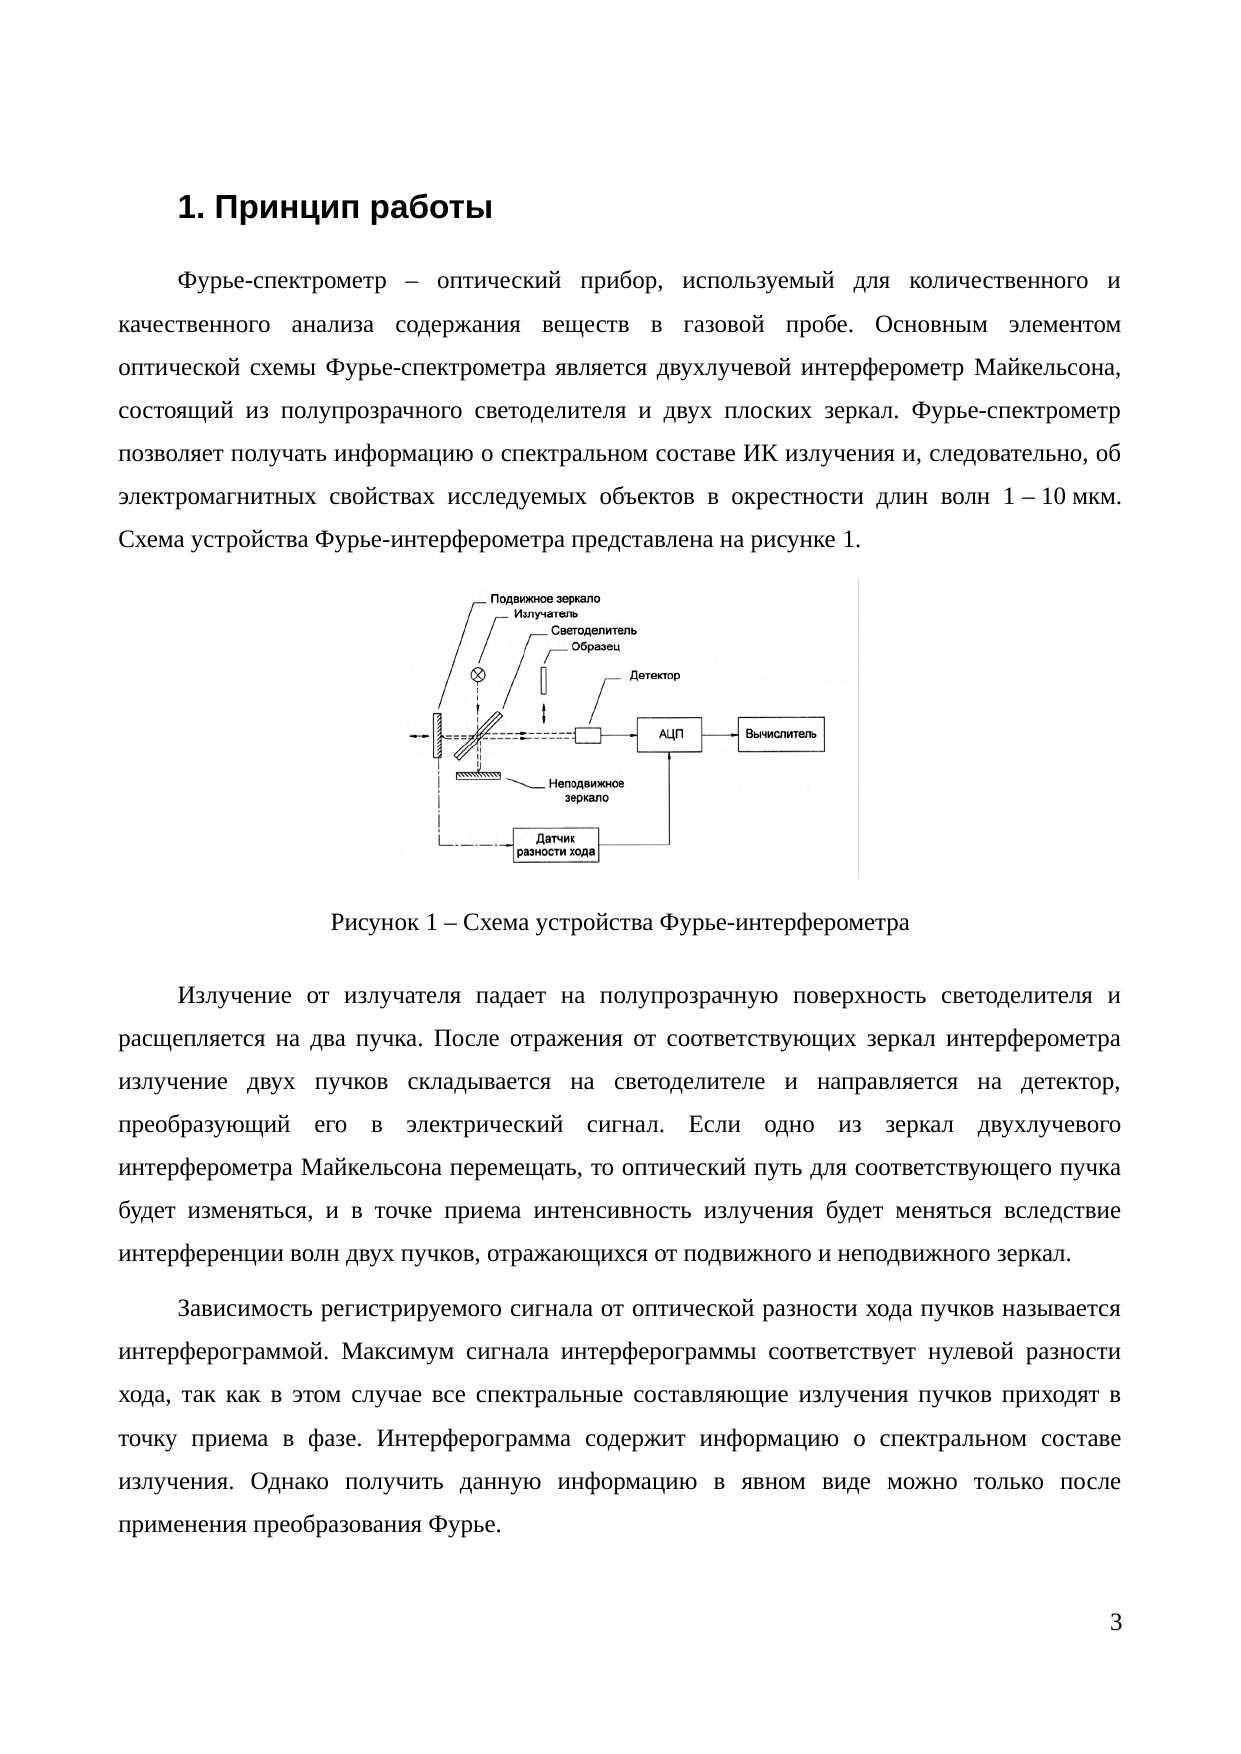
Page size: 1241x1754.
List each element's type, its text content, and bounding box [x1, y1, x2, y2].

text Зависимость регистрируемого сигнала от оптической разности хода пучков называется интерферограммой. Максимум сигнала интерферограммы соответствует нулевой разности хода, так как в этом случае все спектральные составляющие излучения пучков приходят в точку приема в фазе. Интерферограмма содержит информацию о спектральном составе излучения. Однако получить данную информацию в явном виде можно только после применения преобразования Фурье. [118, 1293, 1122, 1538]
text Излучение от излучателя падает на полупрозрачную поверхность светоделителя и расщепляется на два пучка. После отражения от соответствующих зеркал интерферометра излучение двух пучков складывается на светоделителе и направляется на детектор, преобразующий его в электрический сигнал. Если одно из зеркал двухлучевого интерферометра Майкельсона перемещать, то оптический путь для соответствующего пучка будет изменяться, и в точке приема интенсивность излучения будет меняться вследствие интерференции волн двух пучков, отражающихся от подвижного и неподвижного зеркал. [118, 980, 1122, 1267]
text Рисунок 1 – Схема устройства Фурье-интерферометра [118, 907, 1122, 936]
text Фурье-спектрометр – оптический прибор, используемый для количественного и качественного анализа содержания веществ в газовой пробе. Основным элементом оптической схемы Фурье-спектрометра является двухлучевой интерферометр Майкельсона, состоящий из полупрозрачного светоделителя и двух плоских зеркал. Фурье-спектрометр позволяет получать информацию о спектральном составе ИК излучения и, следовательно, об электромагнитных свойствах исследуемых объектов в окрестности длин волн 1 – 10 мкм. Схема устройства Фурье-интерферометра представлена на рисунке 1. [118, 266, 1122, 553]
picture [381, 579, 859, 878]
subtitle Принцип работы [118, 148, 1122, 236]
